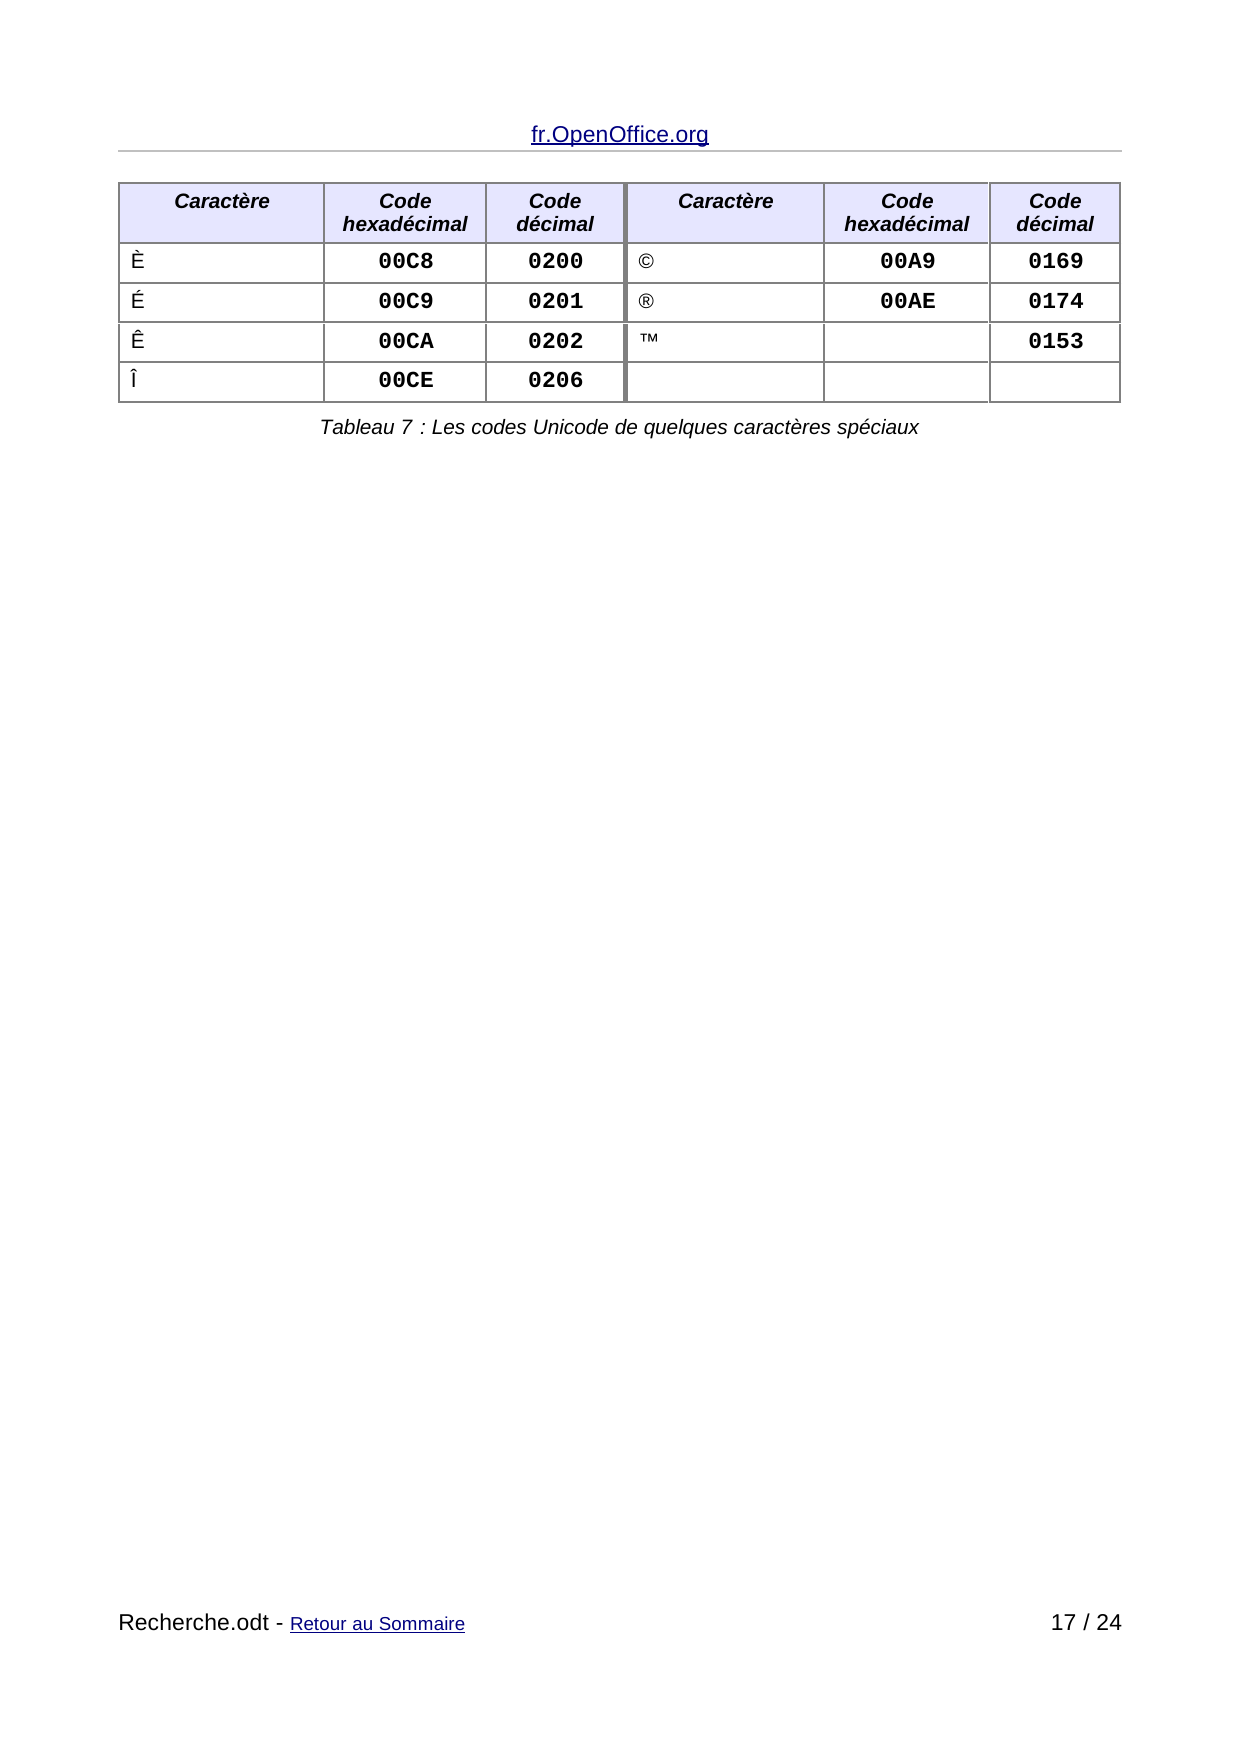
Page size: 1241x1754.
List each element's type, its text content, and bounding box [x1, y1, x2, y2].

table_cell 00CA [325, 324, 485, 361]
table_header Code hexadécimal [325, 184, 485, 242]
table_cell ™ [628, 324, 823, 361]
table_cell È [120, 244, 323, 282]
table_header Code décimal [991, 184, 1119, 242]
table_cell 00AE [825, 284, 988, 321]
table_cell 00CE [325, 363, 485, 401]
table_header Caractère [120, 184, 323, 242]
table_cell [991, 363, 1119, 401]
table_cell ® [628, 284, 823, 321]
table_cell 0153 [991, 324, 1119, 361]
table_cell 0174 [991, 284, 1119, 321]
table_cell 00A9 [825, 244, 988, 282]
table_cell [628, 363, 823, 401]
table_cell 0206 [487, 363, 623, 401]
table_cell 00C8 [325, 244, 485, 282]
table_cell [825, 324, 988, 361]
table_header Code hexadécimal [825, 184, 988, 242]
table_cell Ê [120, 324, 323, 361]
table_cell 0201 [487, 284, 623, 321]
table_header Code décimal [487, 184, 623, 242]
text Tableau 7 : Les codes Unicode de quelques caractères spéciaux [118, 415, 1122, 439]
table_cell É [120, 284, 323, 321]
table_cell © [628, 244, 823, 282]
table_cell 0200 [487, 244, 623, 282]
table_header Caractère [628, 184, 823, 242]
table_cell Î [120, 363, 323, 401]
table_cell 0169 [991, 244, 1119, 282]
table_cell 0202 [487, 324, 623, 361]
table_cell [825, 363, 988, 401]
table_cell 00C9 [325, 284, 485, 321]
